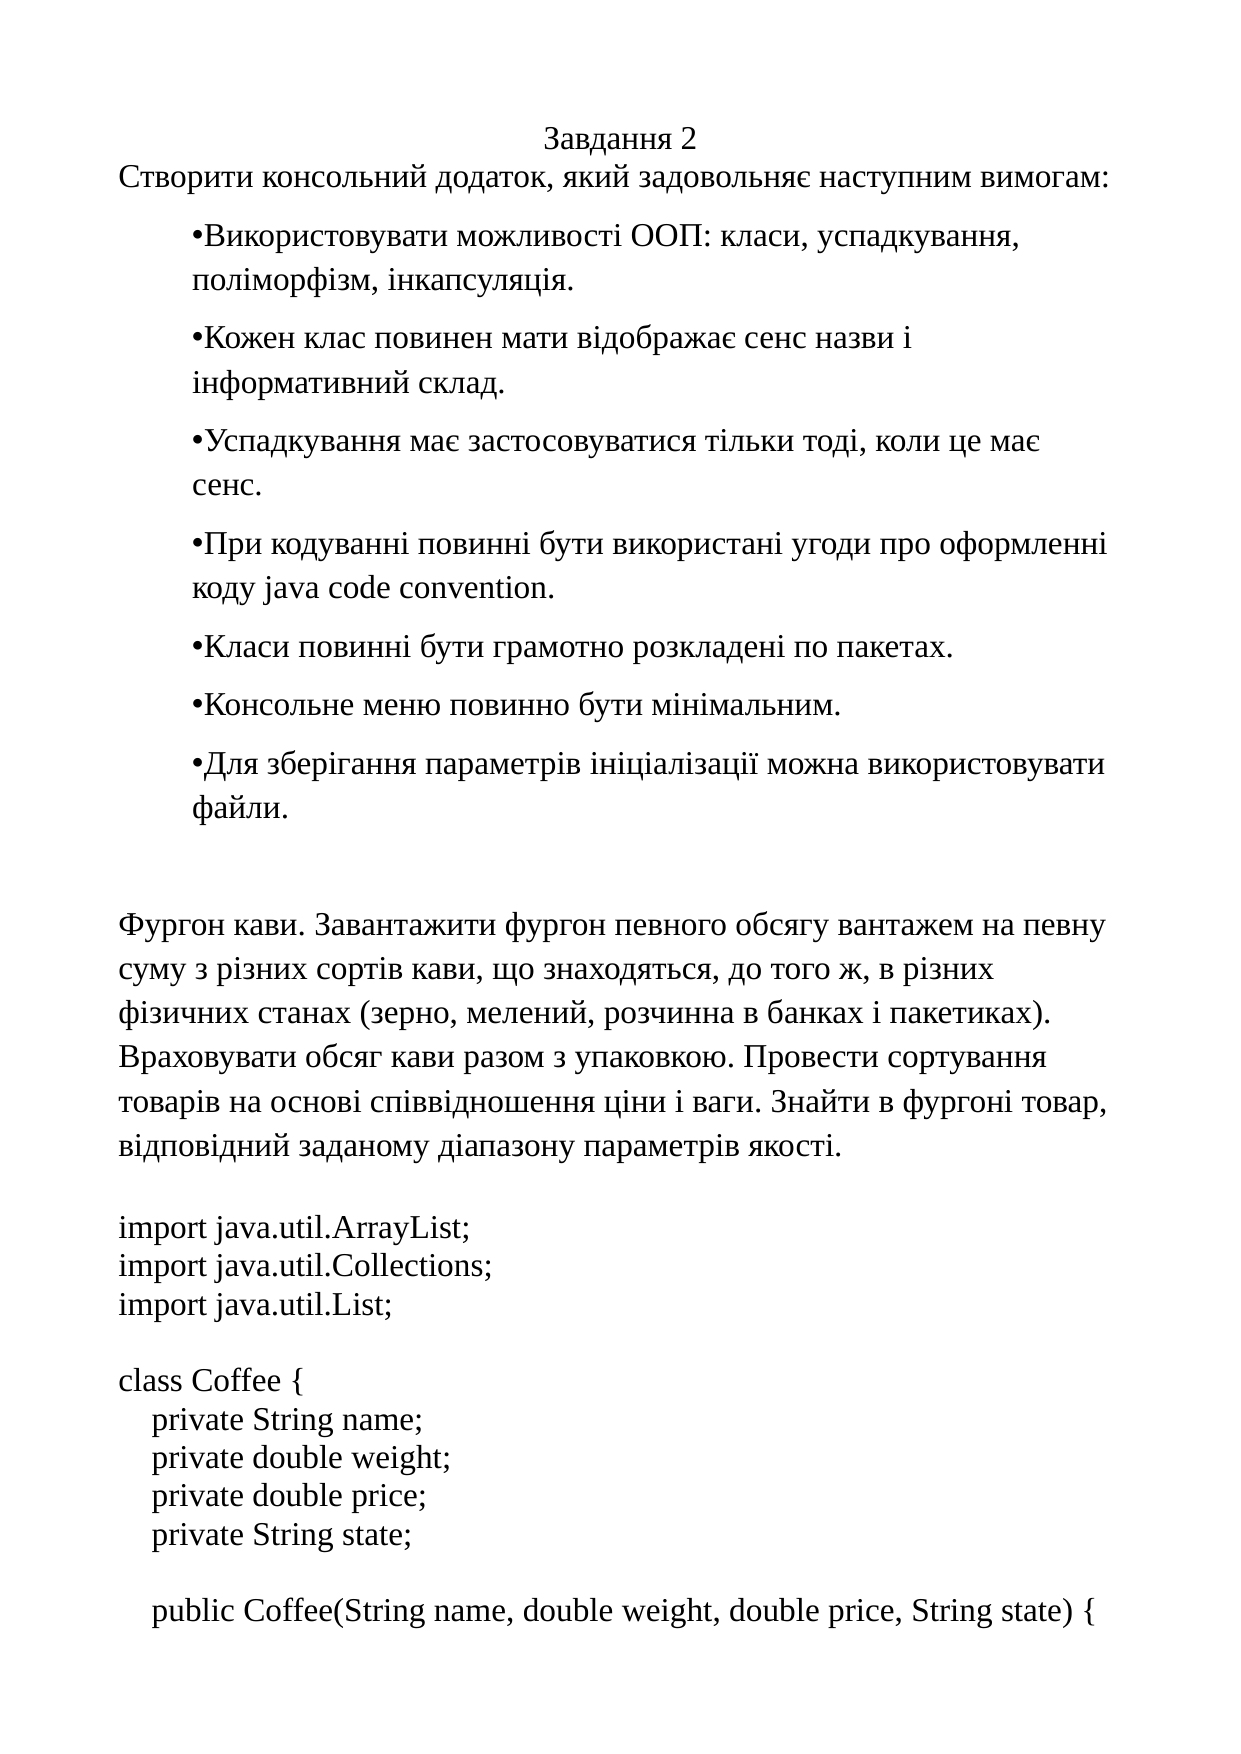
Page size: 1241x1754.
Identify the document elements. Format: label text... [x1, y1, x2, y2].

list Класи повинні бути грамотно розкладені по пакетах. [118, 626, 1122, 664]
list Успадкування має застосовуватися тільки тоді, коли це має сенс. [118, 421, 1122, 503]
list Консольне меню повинно бути мінімальним. [118, 684, 1122, 723]
text Завдання 2 [118, 118, 1122, 156]
text class Coffee { [118, 1361, 1122, 1399]
text Фургон кави. Завантажити фургон певного обсягу вантажем на певну суму з різних сортів кави, що знаходяться, до того ж, в різних фізичних станах (зерно, мелений, розчинна в банках і пакетиках). Враховувати обсяг кави разом з упаковкою. Провести сортування товарів на основі співвідношення ціни і ваги. Знайти в фургоні товар, відповідний заданому діапазону параметрів якості. [118, 904, 1122, 1163]
list Використовувати можливості ООП: класи, успадкування, поліморфізм, інкапсуляція. [118, 215, 1122, 297]
text Створити консольний додаток, який задовольняє наступним вимогам: [118, 156, 1122, 195]
text import java.util.ArrayList; [118, 1207, 1122, 1246]
list Кожен клас повинен мати відображає сенс назви і інформативний склад. [118, 318, 1122, 400]
text import java.util.List; [118, 1284, 1122, 1322]
text private String name; [118, 1399, 1122, 1437]
text import java.util.Collections; [118, 1246, 1122, 1284]
list При кодуванні повинні бути використані угоди про оформленні коду java code convention. [118, 523, 1122, 606]
text private double price; [118, 1476, 1122, 1514]
text public Coffee(String name, double weight, double price, String state) { [118, 1591, 1122, 1629]
list Для зберігання параметрів ініціалізації можна використовувати файли. [118, 743, 1122, 826]
text private String state; [118, 1514, 1122, 1552]
text private double weight; [118, 1437, 1122, 1476]
